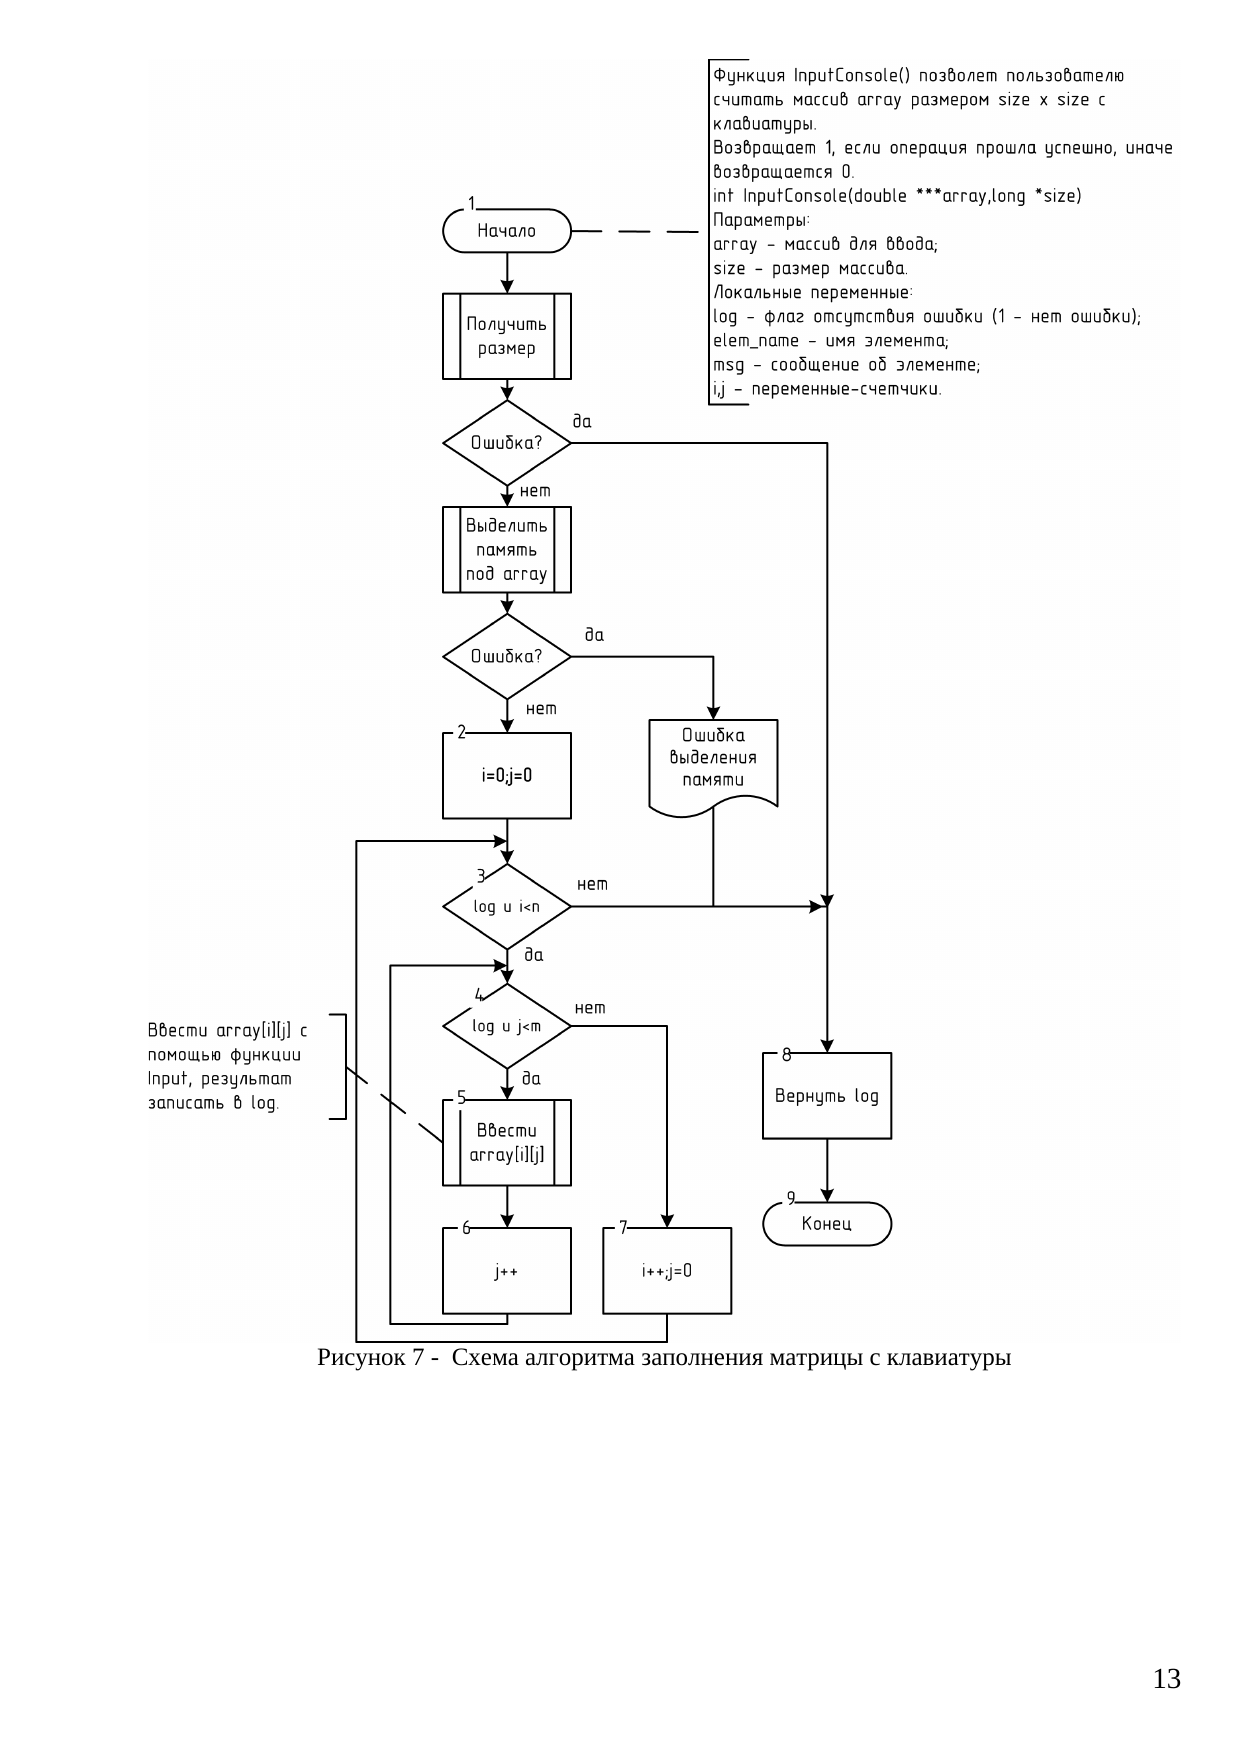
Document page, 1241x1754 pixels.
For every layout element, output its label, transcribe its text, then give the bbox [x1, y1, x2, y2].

text Рисунок 7 - Схема алгоритма заполнения матрицы с клавиатуры [148, 1343, 1181, 1371]
picture [147, 59, 1182, 1343]
